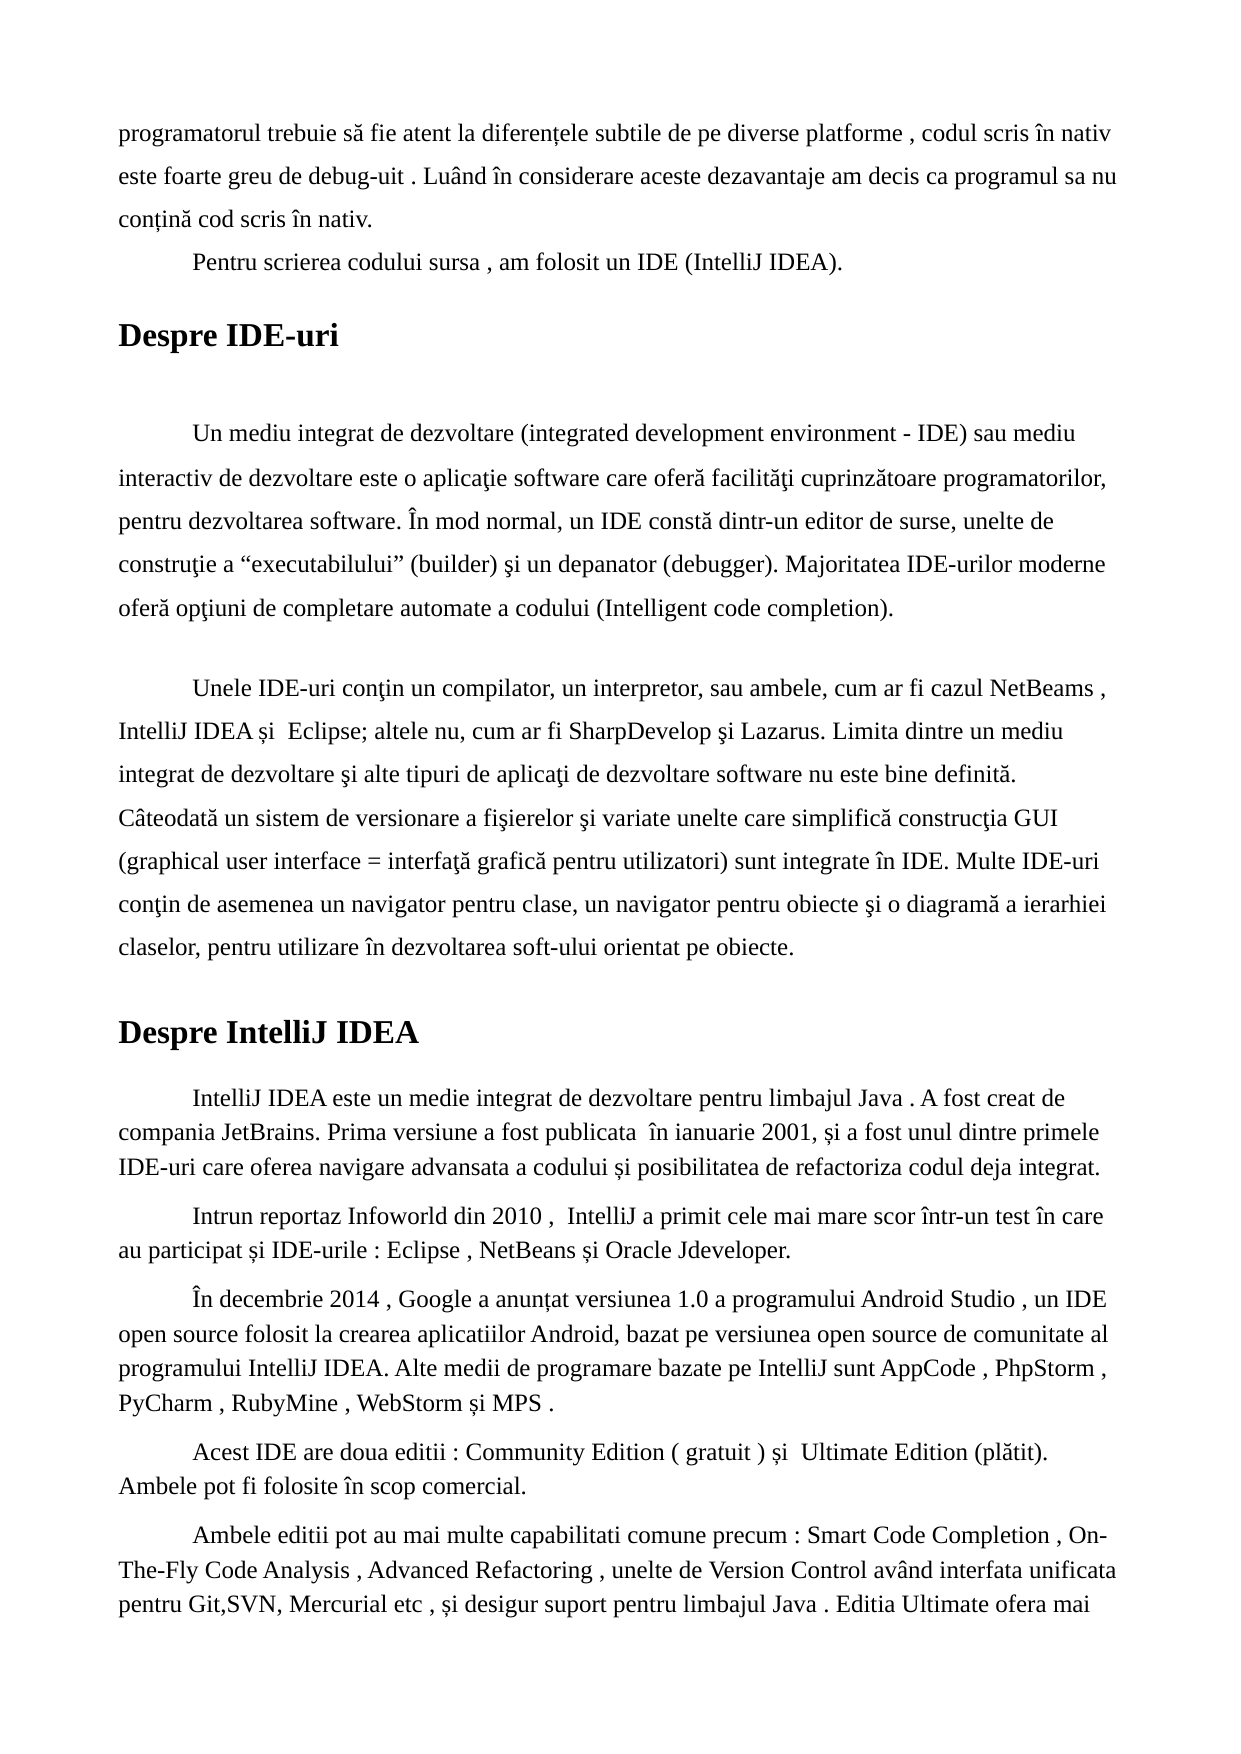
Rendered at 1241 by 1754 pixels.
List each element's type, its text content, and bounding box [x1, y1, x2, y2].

text Acest IDE are doua editii : Community Edition ( gratuit ) și Ultimate Edition (plătit). Ambele pot fi folosite în scop comercial. [118, 1437, 1122, 1500]
text Despre IDE-uri [118, 316, 1122, 354]
text programatorul trebuie să fie atent la diferențele subtile de pe diverse platforme , codul scris în nativ este foarte greu de debug-uit . Luând în considerare aceste dezavantaje am decis ca programul sa nu conțină cod scris în nativ. [118, 118, 1122, 233]
text Ambele editii pot au mai multe capabilitati comune precum : Smart Code Completion , On-The-Fly Code Analysis , Advanced Refactoring , unelte de Version Control având interfata unificata pentru Git,SVN, Mercurial etc , și desigur suport pentru limbajul Java . Editia Ultimate ofera mai [118, 1520, 1122, 1618]
text Un mediu integrat de dezvoltare (integrated development environment - IDE) sau mediu interactiv de dezvoltare este o aplicaţie software care oferă facilităţi cuprinzătoare programatorilor, pentru dezvoltarea software. În mod normal, un IDE constă dintr-un editor de surse, unelte de construţie a “executabilului” (builder) şi un depanator (debugger). Majoritatea IDE-urilor moderne oferă opţiuni de completare automate a codului (Intelligent code completion). [118, 411, 1122, 621]
text Unele IDE-uri conţin un compilator, un interpretor, sau ambele, cum ar fi cazul NetBeams , IntelliJ IDEA și Eclipse; altele nu, cum ar fi SharpDevelop şi Lazarus. Limita dintre un mediu integrat de dezvoltare şi alte tipuri de aplicaţi de dezvoltare software nu este bine definită. Câteodată un sistem de versionare a fişierelor şi variate unelte care simplifică construcţia GUI (graphical user interface = interfaţă grafică pentru utilizatori) sunt integrate în IDE. Multe IDE-uri conţin de asemenea un navigator pentru clase, un navigator pentru obiecte şi o diagramă a ierarhiei claselor, pentru utilizare în dezvoltarea soft-ului orientat pe obiecte. [118, 673, 1122, 961]
text Pentru scrierea codului sursa , am folosit un IDE (IntelliJ IDEA). [118, 247, 1122, 276]
text În decembrie 2014 , Google a anunțat versiunea 1.0 a programului Android Studio , un IDE open source folosit la crearea aplicatiilor Android, bazat pe versiunea open source de comunitate al programului IntelliJ IDEA. Alte medii de programare bazate pe IntelliJ sunt AppCode , PhpStorm , PyCharm , RubyMine , WebStorm și MPS . [118, 1284, 1122, 1416]
text Intrun reportaz Infoworld din 2010 , IntelliJ a primit cele mai mare scor într-un test în care au participat și IDE-urile : Eclipse , NetBeans și Oracle Jdeveloper. [118, 1201, 1122, 1264]
text Despre IntelliJ IDEA [118, 1013, 1122, 1051]
text IntelliJ IDEA este un medie integrat de dezvoltare pentru limbajul Java . A fost creat de compania JetBrains. Prima versiune a fost publicata în ianuarie 2001, și a fost unul dintre primele IDE-uri care oferea navigare advansata a codului și posibilitatea de refactoriza codul deja integrat. [118, 1083, 1122, 1180]
